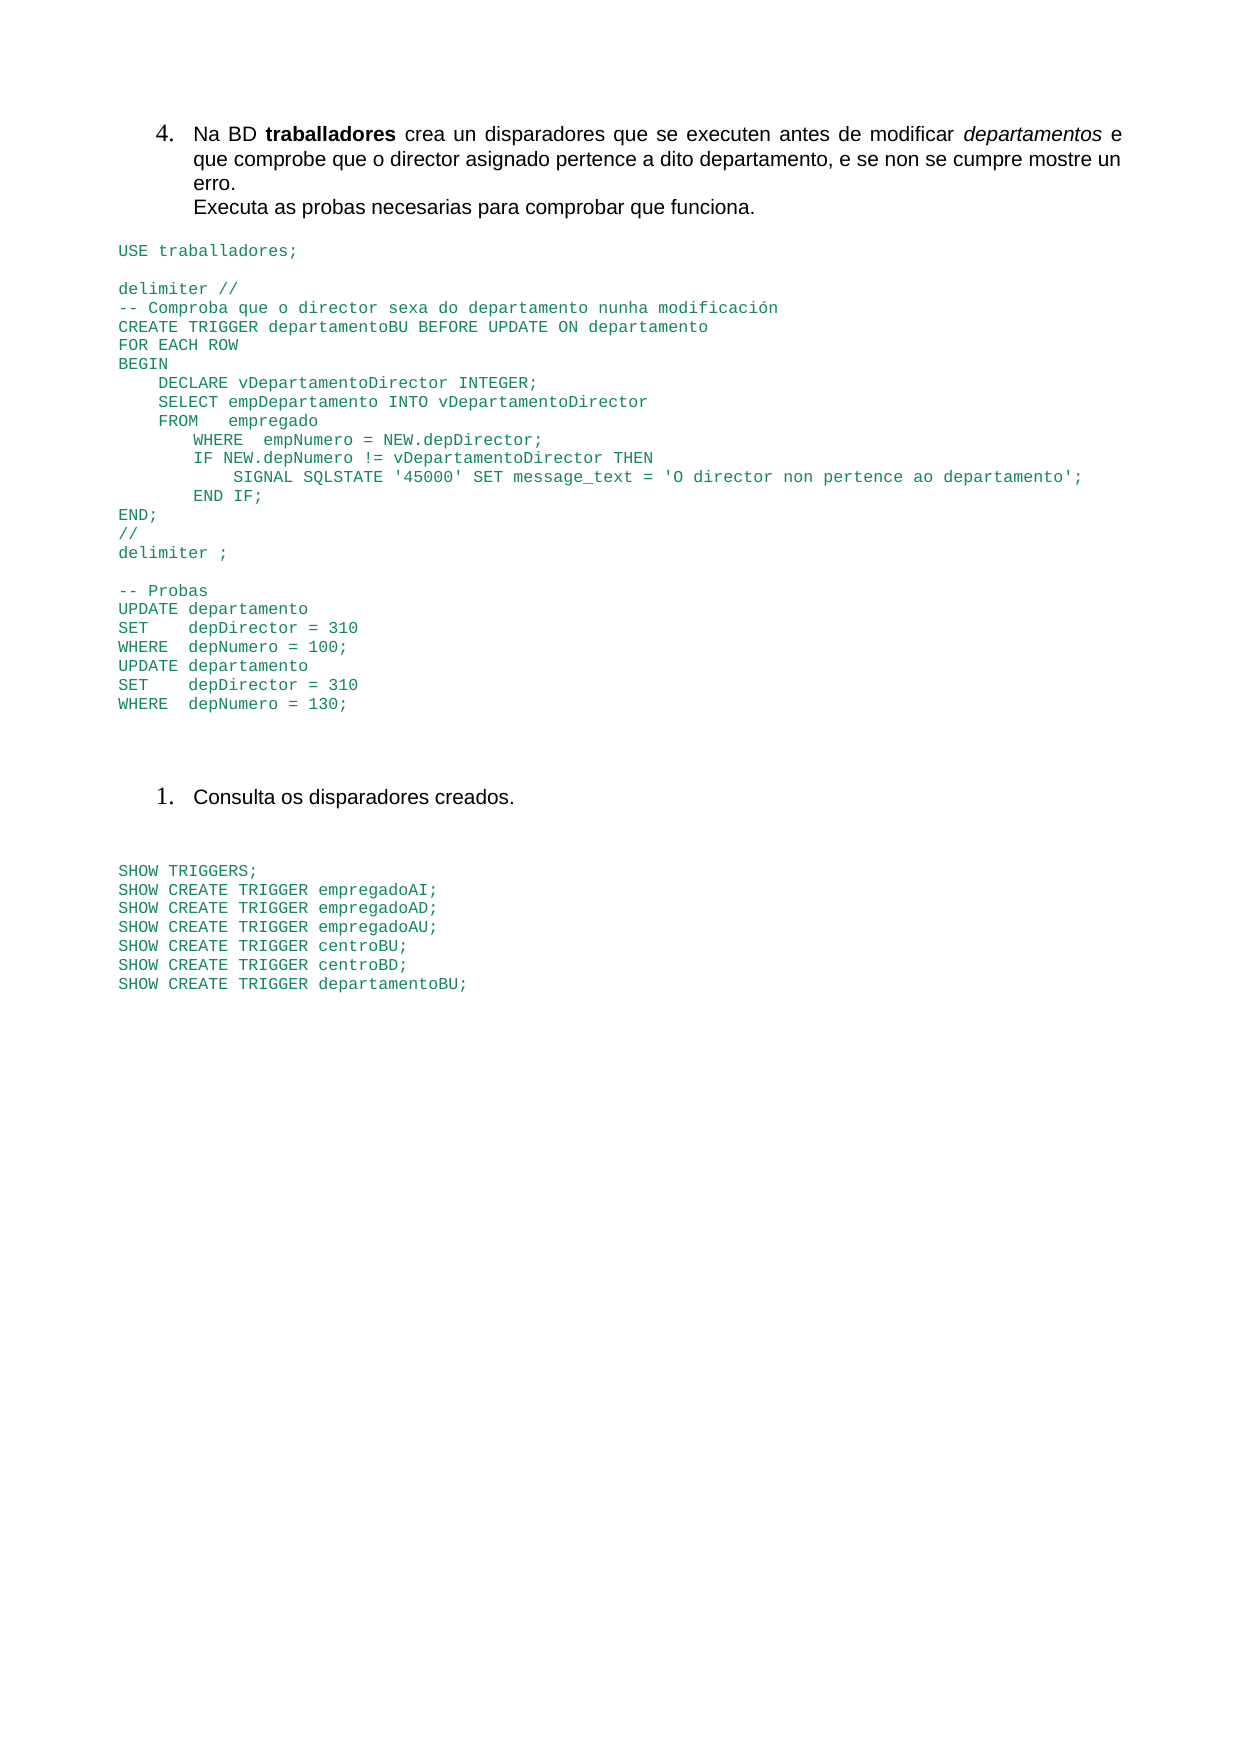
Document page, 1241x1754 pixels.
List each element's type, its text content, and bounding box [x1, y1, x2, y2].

text USE traballadores; delimiter // -- Comproba que o director sexa do departamento nunha modificación CREATE TRIGGER departamentoBU BEFORE UPDATE ON departamento FOR EACH ROW BEGIN DECLARE vDepartamentoDirector INTEGER; SELECT empDepartamento INTO vDepartamentoDirector FROM empregado WHERE empNumero = NEW.depDirector; IF NEW.depNumero != vDepartamentoDirector THEN SIGNAL SQLSTATE '45000' SET message_text = 'O director non pertence ao departamento'; END IF; END; // delimiter ; -- Probas UPDATE departamento SET depDirector = 310 WHERE depNumero = 100; UPDATE departamento SET depDirector = 310 WHERE depNumero = 130; [118, 243, 1122, 714]
list Executa as probas necesarias para comprobar que funciona. [156, 195, 1122, 219]
text SHOW TRIGGERS; SHOW CREATE TRIGGER empregadoAI; SHOW CREATE TRIGGER empregadoAD; SHOW CREATE TRIGGER empregadoAU; SHOW CREATE TRIGGER centroBU; SHOW CREATE TRIGGER centroBD; [118, 862, 1122, 975]
list Consulta os disparadores creados. [156, 781, 1122, 809]
text SHOW CREATE TRIGGER departamentoBU; [118, 975, 1122, 1023]
list Na BD traballadores crea un disparadores que se executen antes de modificar departamentos e que comprobe que o director asignado pertence a dito departamento, e se non se cumpre mostre un erro. [156, 118, 1122, 195]
